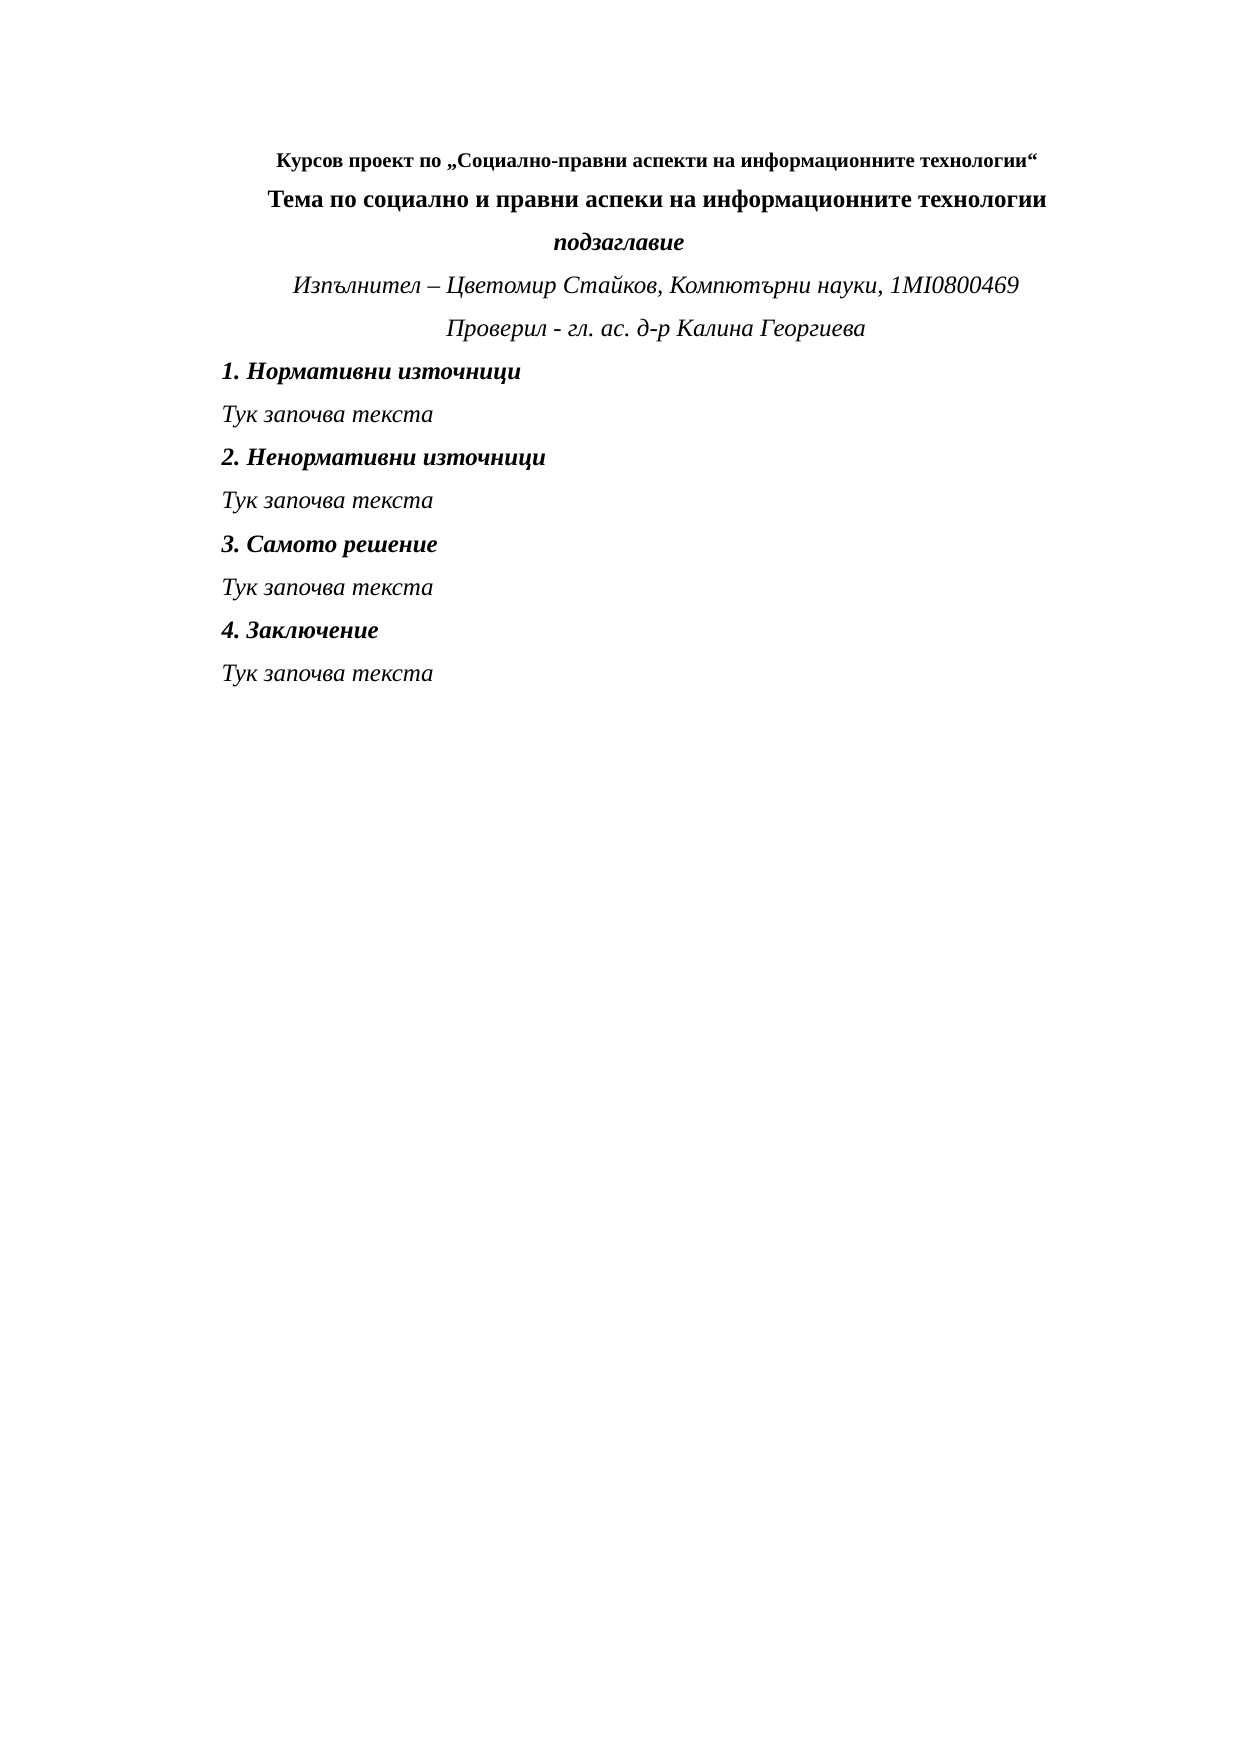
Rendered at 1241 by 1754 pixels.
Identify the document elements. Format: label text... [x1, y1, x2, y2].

text Тема по социално и правни аспеки на информационните технологии [148, 184, 1093, 212]
text Тук започва текста [148, 572, 1093, 601]
text Проверил - гл. ас. д-р Калина Георгиева [148, 313, 1093, 342]
text 3. Самото решение [148, 529, 1093, 557]
text Тук започва текста [148, 658, 1093, 687]
text 4. Заключение [148, 615, 1093, 644]
text Изпълнител – Цветомир Стайков, Компютърни науки, 1MI0800469 [148, 270, 1093, 299]
text Тук започва текста [148, 399, 1093, 428]
text Курсов проект по „Социално-правни аспекти на информационните технологии“ [148, 148, 1093, 172]
text 2. Ненормативни източници [148, 442, 1093, 471]
text Тук започва текста [148, 486, 1093, 514]
text 1. Нормативни източници [148, 356, 1093, 385]
text подзаглавие [148, 227, 1093, 256]
